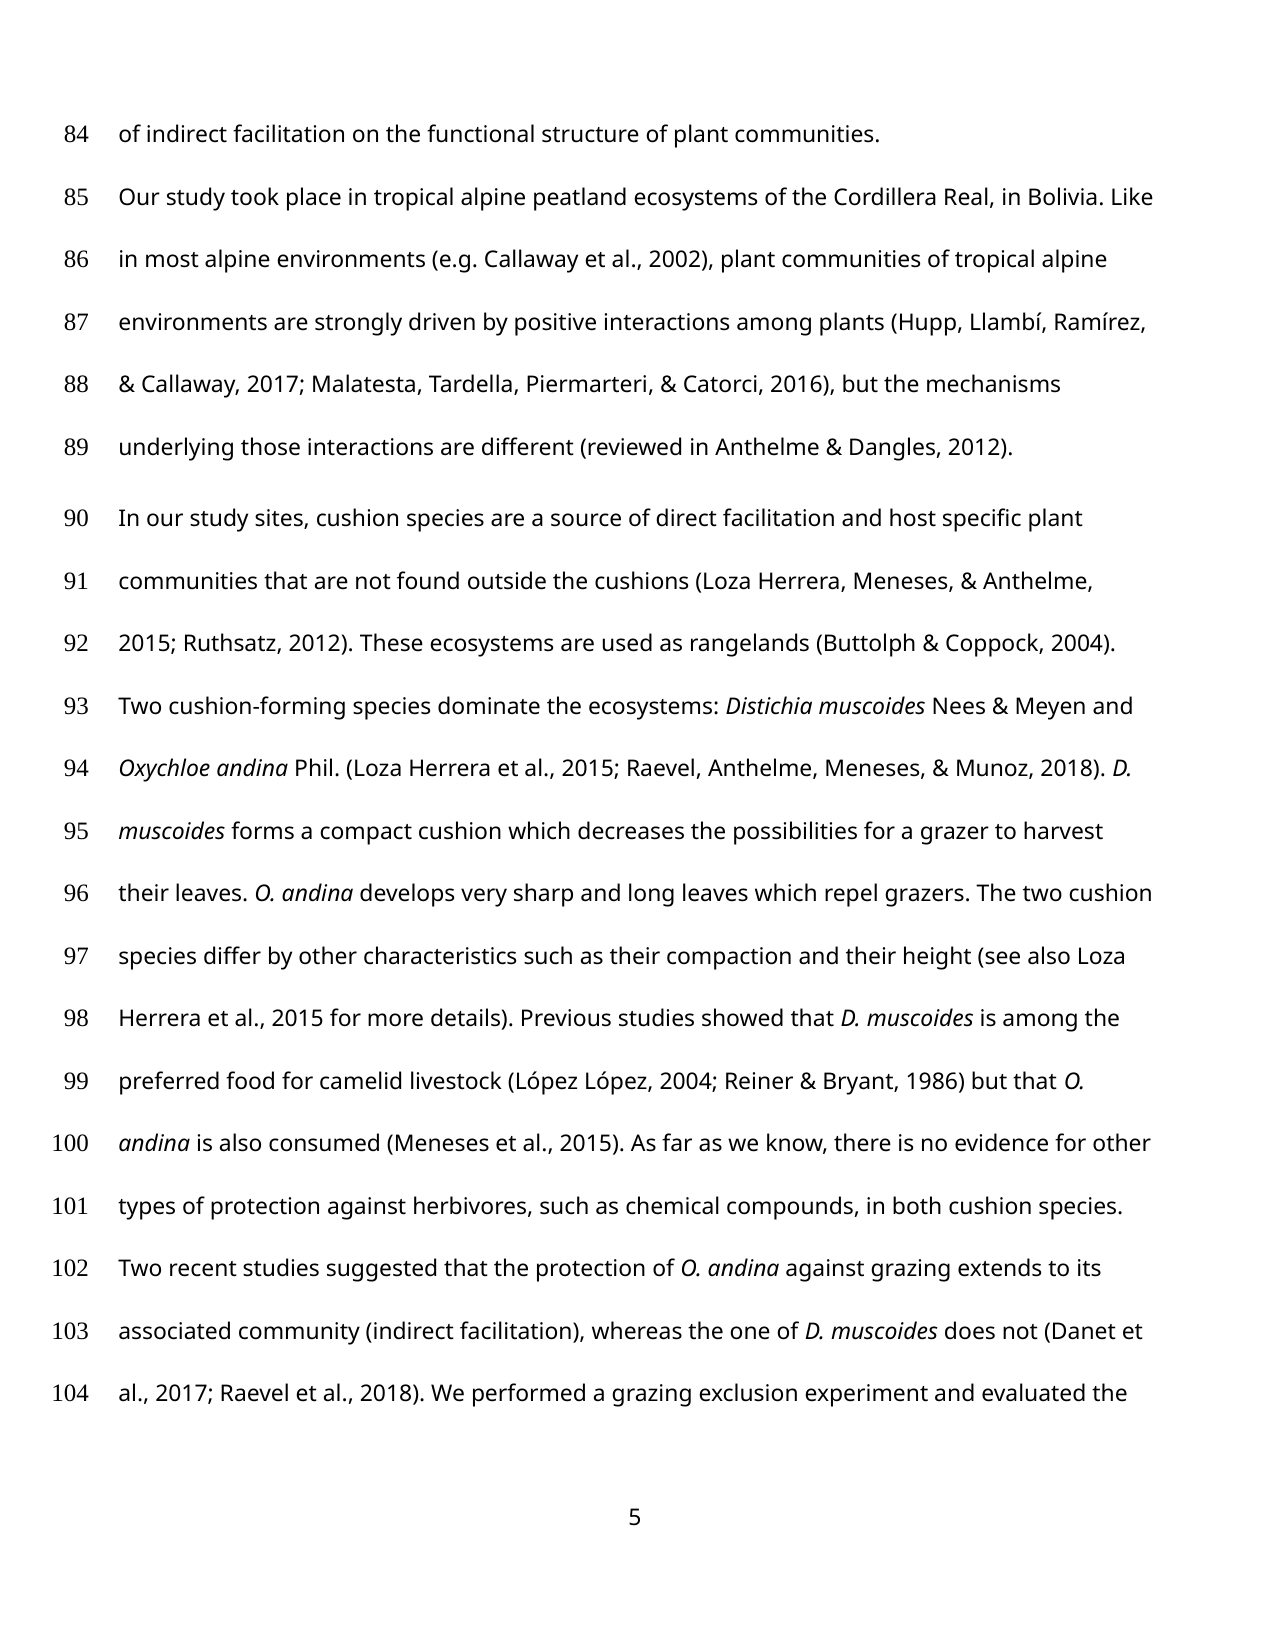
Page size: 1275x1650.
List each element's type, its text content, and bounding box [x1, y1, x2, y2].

text of indirect facilitation on the functional structure of plant communities. Our study took place in tropical alpine peatland ecosystems of the Cordillera Real, in Bolivia. Like in most alpine environments (e.g. Callaway et al., 2002), plant communities of tropical alpine environments are strongly driven by positive interactions among plants (Hupp, Llambí, Ramírez, & Callaway, 2017; Malatesta, Tardella, Piermarteri, & Catorci, 2016), but the mechanisms underlying those interactions are different (reviewed in Anthelme & Dangles, 2012). [118, 118, 1157, 462]
text In our study sites, cushion species are a source of direct facilitation and host specific plant communities that are not found outside the cushions (Loza Herrera, Meneses, & Anthelme, 2015; Ruthsatz, 2012). These ecosystems are used as rangelands (Buttolph & Coppock, 2004). Two cushion-forming species dominate the ecosystems: Distichia muscoides Nees & Meyen and Oxychloe andina Phil. (Loza Herrera et al., 2015; Raevel, Anthelme, Meneses, & Munoz, 2018). D. muscoides forms a compact cushion which decreases the possibilities for a grazer to harvest their leaves. O. andina develops very sharp and long leaves which repel grazers. The two cushion species differ by other characteristics such as their compaction and their height (see also Loza Herrera et al., 2015 for more details). Previous studies showed that D. muscoides is among the preferred food for camelid livestock (López López, 2004; Reiner & Bryant, 1986) but that O. andina is also consumed (Meneses et al., 2015). As far as we know, there is no evidence for other types of protection against herbivores, such as chemical compounds, in both cushion species. Two recent studies suggested that the protection of O. andina against grazing extends to its associated community (indirect facilitation), whereas the one of D. muscoides does not (Danet et al., 2017; Raevel et al., 2018). We performed a grazing exclusion experiment and evaluated the [118, 502, 1157, 1408]
